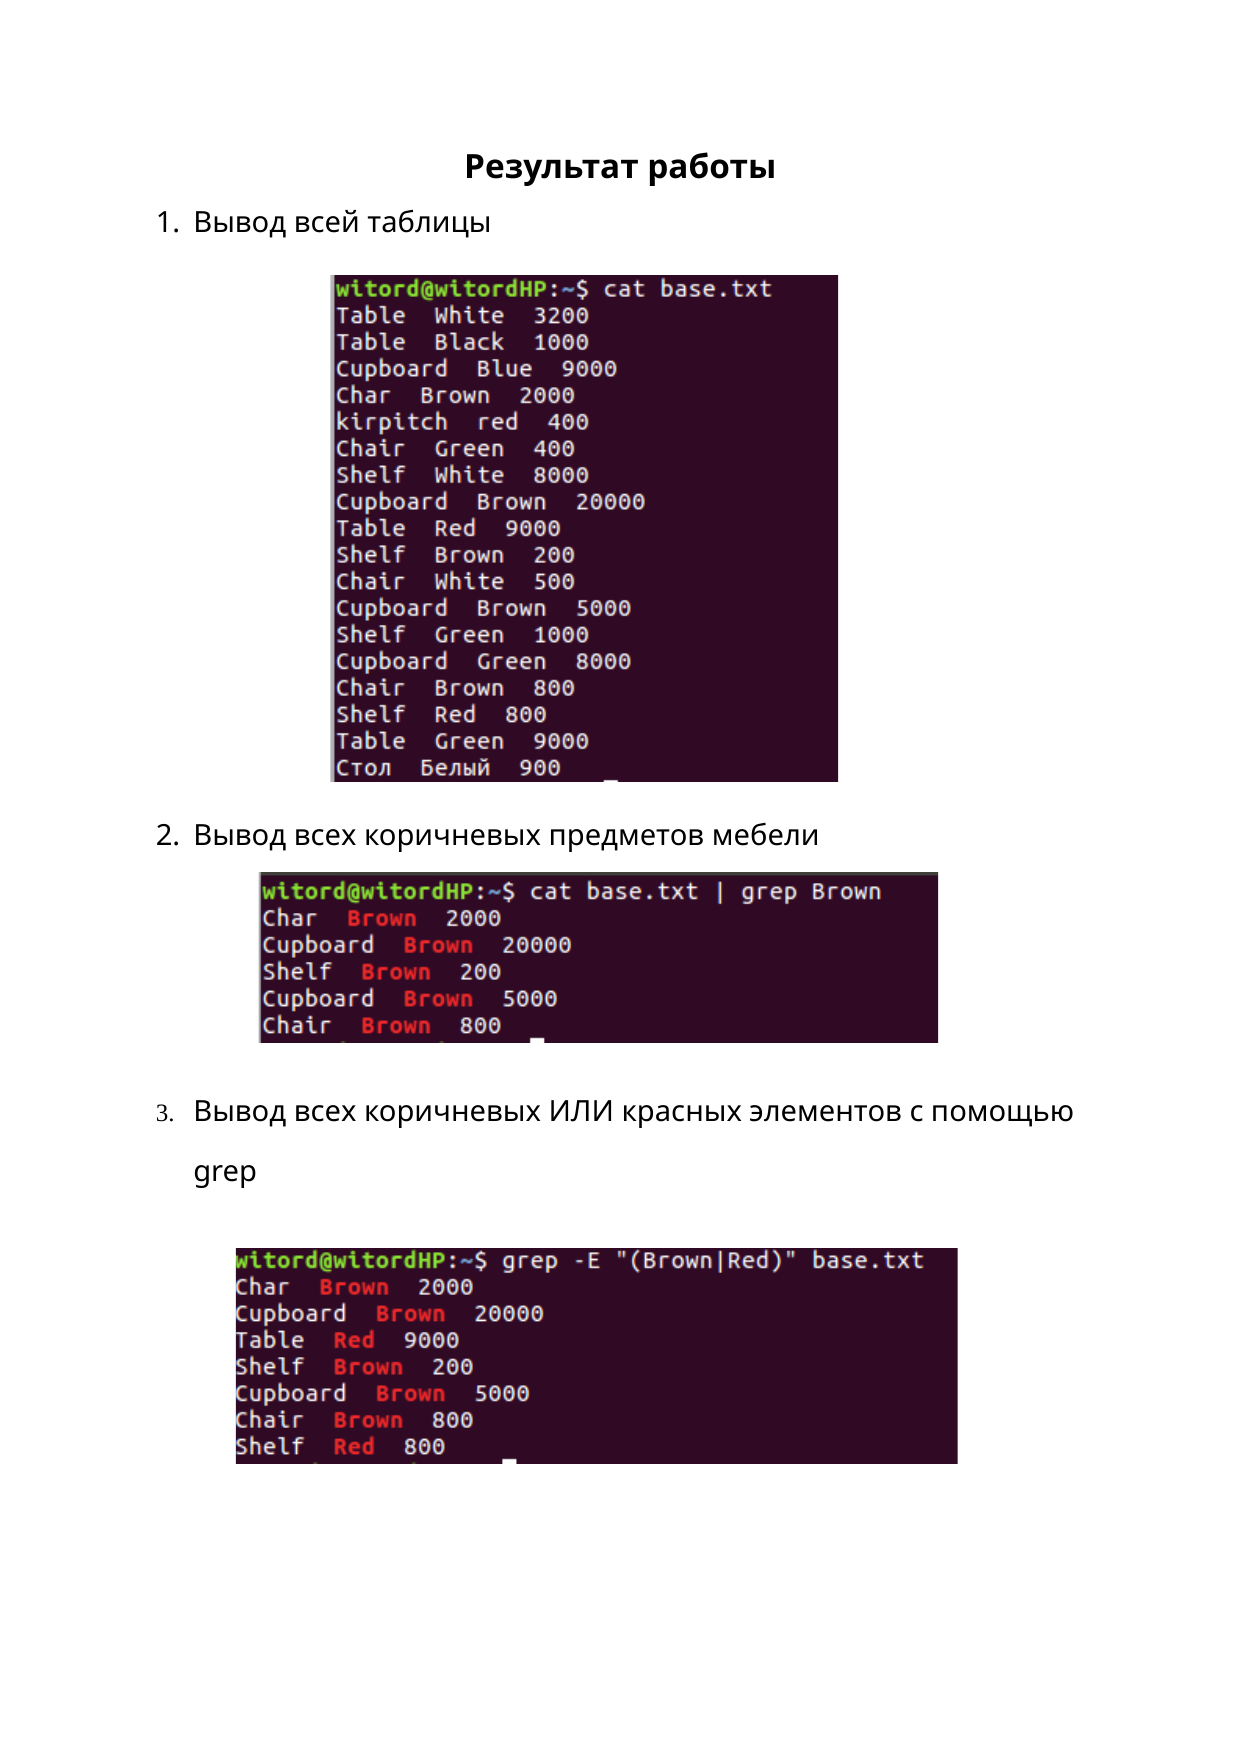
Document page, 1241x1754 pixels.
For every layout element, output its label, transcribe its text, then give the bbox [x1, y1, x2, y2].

picture [330, 275, 839, 782]
list Вывод всех коричневых ИЛИ красных элементов с помощью grep [156, 1091, 1122, 1190]
picture [258, 872, 939, 1043]
list Вывод всей таблицы [156, 201, 1122, 241]
list Вывод всех коричневых предметов мебели [156, 814, 1122, 854]
picture [235, 1248, 958, 1464]
subtitle Результат работы [118, 143, 1122, 188]
